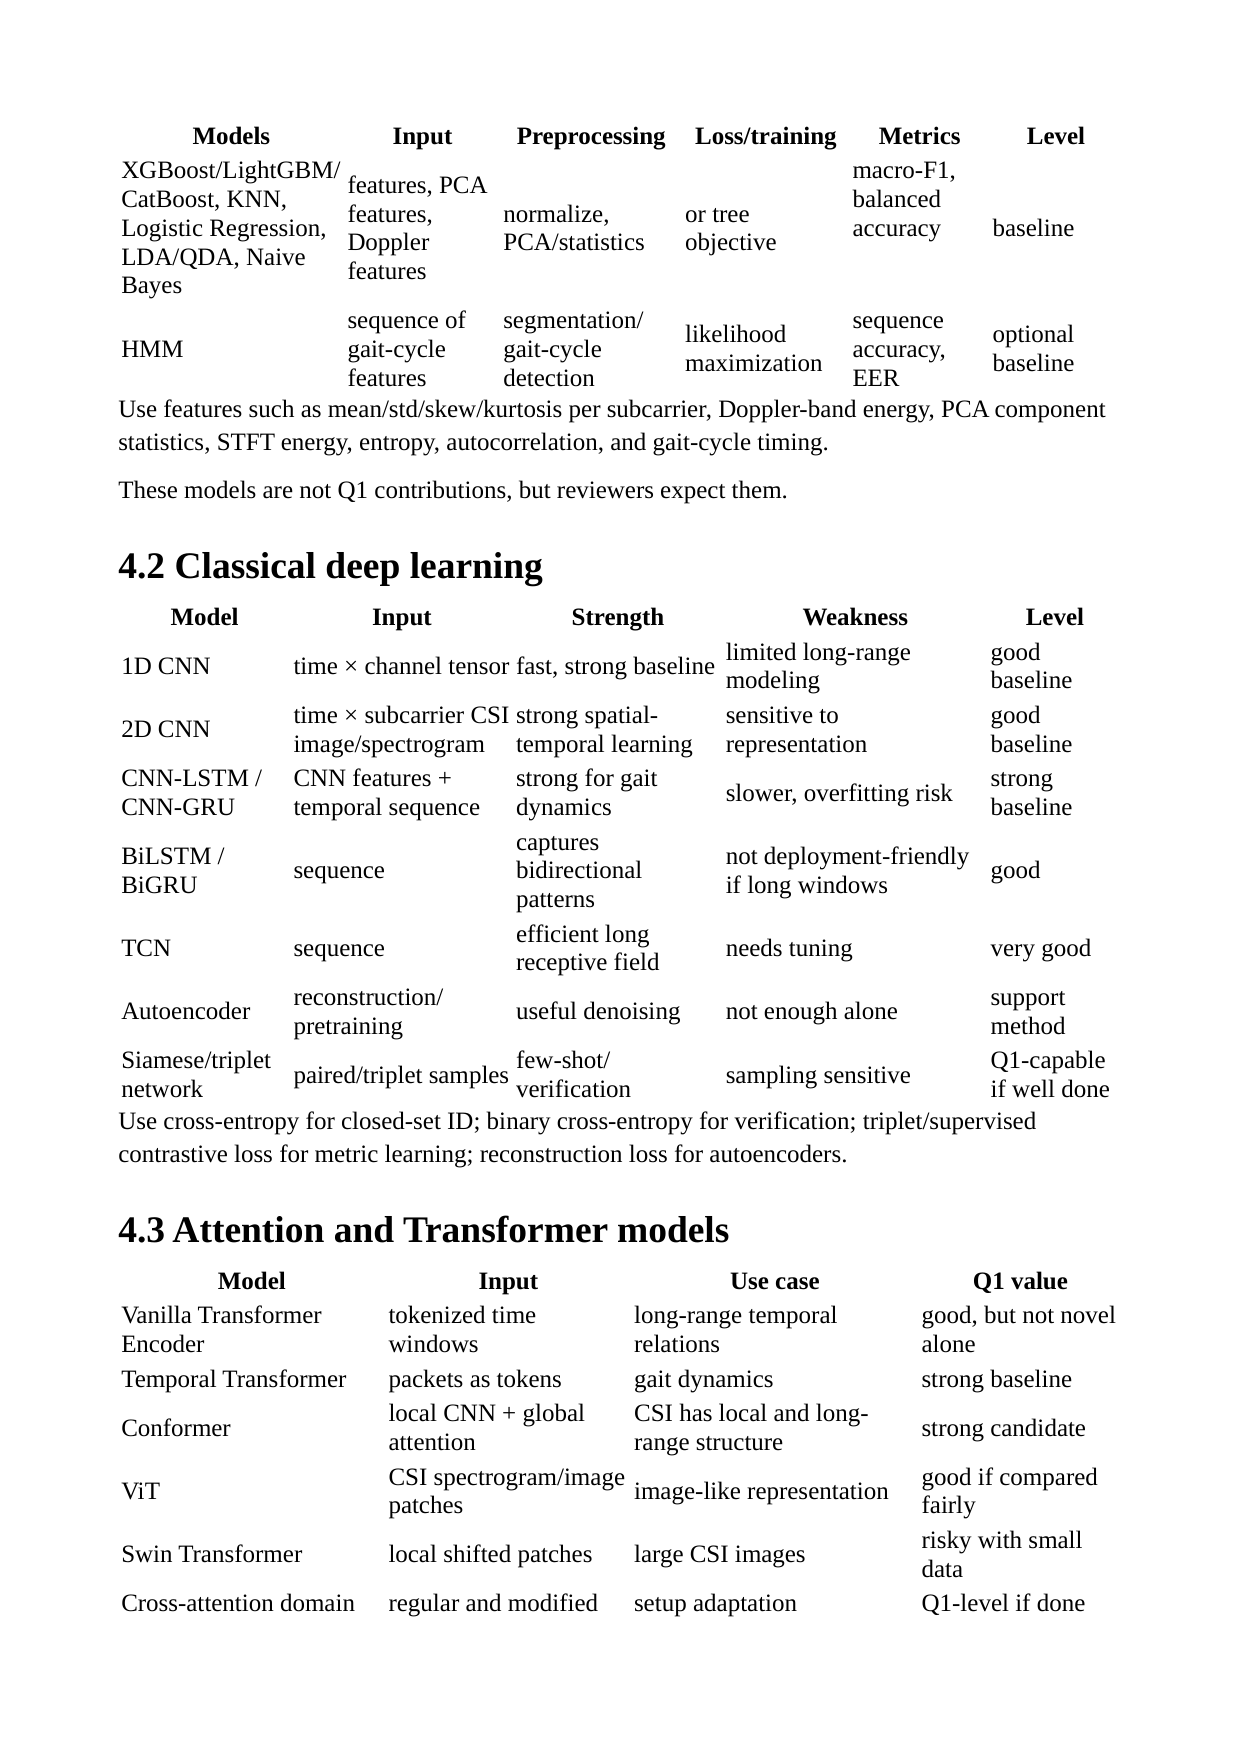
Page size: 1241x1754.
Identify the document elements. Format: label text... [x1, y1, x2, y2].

text Use cross-entropy for closed-set ID; binary cross-entropy for verification; triplet/supervised contrastive loss for metric learning; reconstruction loss for autoencoders. [118, 1106, 1122, 1167]
table_cell large CSI images [631, 1522, 918, 1585]
table_cell good [988, 824, 1122, 916]
table_cell CNN-LSTM / CNN-GRU [118, 760, 290, 824]
table_cell TCN [118, 916, 290, 979]
table_cell Autoencoder [118, 979, 290, 1042]
table_header Strength [513, 599, 723, 634]
table_cell ViT [118, 1459, 385, 1522]
table_cell Conformer [118, 1395, 385, 1459]
table_cell time × subcarrier CSI image/spectrogram [290, 697, 513, 760]
table_cell CSI spectrogram/image patches [385, 1459, 631, 1522]
table_cell not enough alone [723, 979, 987, 1042]
table_cell good if compared fairly [919, 1459, 1122, 1522]
table_cell good baseline [988, 697, 1122, 760]
table_header Input [344, 118, 500, 153]
table_cell Vanilla Transformer Encoder [118, 1298, 385, 1361]
table_header Input [290, 599, 513, 634]
table_cell optional baseline [989, 302, 1122, 394]
table_cell limited long-range modeling [723, 634, 987, 697]
table_cell strong candidate [919, 1395, 1122, 1459]
table_header Models [118, 118, 344, 153]
table_cell long-range temporal relations [631, 1298, 918, 1361]
table_cell needs tuning [723, 916, 987, 979]
table_cell risky with small data [919, 1522, 1122, 1585]
table_cell normalize, PCA/statistics [500, 153, 682, 302]
table_cell 1D CNN [118, 634, 290, 697]
table_header Loss/training [682, 118, 849, 153]
table_cell Siamese/triplet network [118, 1043, 290, 1106]
table_cell reconstruction/pretraining [290, 979, 513, 1042]
table_cell paired/triplet samples [290, 1043, 513, 1106]
table_cell strong baseline [919, 1361, 1122, 1395]
table_cell or tree objective [682, 153, 849, 302]
table_cell Temporal Transformer [118, 1361, 385, 1395]
table_cell XGBoost/LightGBM/CatBoost, KNN, Logistic Regression, LDA/QDA, Naive Bayes [118, 153, 344, 302]
table_cell CNN features + temporal sequence [290, 760, 513, 824]
subtitle 4.2 Classical deep learning [118, 543, 1122, 587]
table_cell few-shot/verification [513, 1043, 723, 1106]
table_cell baseline [989, 153, 1122, 302]
table_header Metrics [849, 118, 989, 153]
text Use features such as mean/std/skew/kurtosis per subcarrier, Doppler-band energy, PCA component statistics, STFT energy, entropy, autocorrelation, and gait-cycle timing. [118, 394, 1122, 456]
table_cell slower, overfitting risk [723, 760, 987, 824]
table_cell strong spatial-temporal learning [513, 697, 723, 760]
table_cell strong for gait dynamics [513, 760, 723, 824]
table_cell 2D CNN [118, 697, 290, 760]
table_cell CSI has local and long-range structure [631, 1395, 918, 1459]
table_header Level [988, 599, 1122, 634]
table_header Model [118, 1263, 385, 1297]
table_cell likelihood maximization [682, 302, 849, 394]
table_cell strong baseline [988, 760, 1122, 824]
table_cell Swin Transformer [118, 1522, 385, 1585]
table_cell sampling sensitive [723, 1043, 987, 1106]
table_cell segmentation/gait-cycle detection [500, 302, 682, 394]
table_cell Q1-capable if well done [988, 1043, 1122, 1106]
table_cell sensitive to representation [723, 697, 987, 760]
table_cell features, PCA features, Doppler features [344, 153, 500, 302]
text These models are not Q1 contributions, but reviewers expect them. [118, 475, 1122, 504]
table_cell good baseline [988, 634, 1122, 697]
table_cell tokenized time windows [385, 1298, 631, 1361]
table_cell macro-F1, balanced accuracy [849, 153, 989, 302]
table_cell sequence [290, 824, 513, 916]
table_cell regular and modified [385, 1585, 631, 1620]
table_cell local CNN + global attention [385, 1395, 631, 1459]
subtitle 4.3 Attention and Transformer models [118, 1207, 1122, 1250]
table_header Weakness [723, 599, 987, 634]
table_header Q1 value [919, 1263, 1122, 1297]
table_cell local shifted patches [385, 1522, 631, 1585]
table_cell sequence [290, 916, 513, 979]
table_cell useful denoising [513, 979, 723, 1042]
table_cell Q1-level if done [919, 1585, 1122, 1620]
table_cell time × channel tensor [290, 634, 513, 697]
table_cell Cross-attention domain [118, 1585, 385, 1620]
table_cell setup adaptation [631, 1585, 918, 1620]
table_cell BiLSTM / BiGRU [118, 824, 290, 916]
table_cell packets as tokens [385, 1361, 631, 1395]
table_cell gait dynamics [631, 1361, 918, 1395]
table_cell sequence accuracy, EER [849, 302, 989, 394]
table_header Level [989, 118, 1122, 153]
table_cell support method [988, 979, 1122, 1042]
table_cell image-like representation [631, 1459, 918, 1522]
table_cell not deployment-friendly if long windows [723, 824, 987, 916]
table_header Input [385, 1263, 631, 1297]
table_header Preprocessing [500, 118, 682, 153]
table_header Model [118, 599, 290, 634]
table_cell good, but not novel alone [919, 1298, 1122, 1361]
table_cell efficient long receptive field [513, 916, 723, 979]
table_cell fast, strong baseline [513, 634, 723, 697]
table_cell very good [988, 916, 1122, 979]
table_cell captures bidirectional patterns [513, 824, 723, 916]
table_cell HMM [118, 302, 344, 394]
table_header Use case [631, 1263, 918, 1297]
table_cell sequence of gait-cycle features [344, 302, 500, 394]
